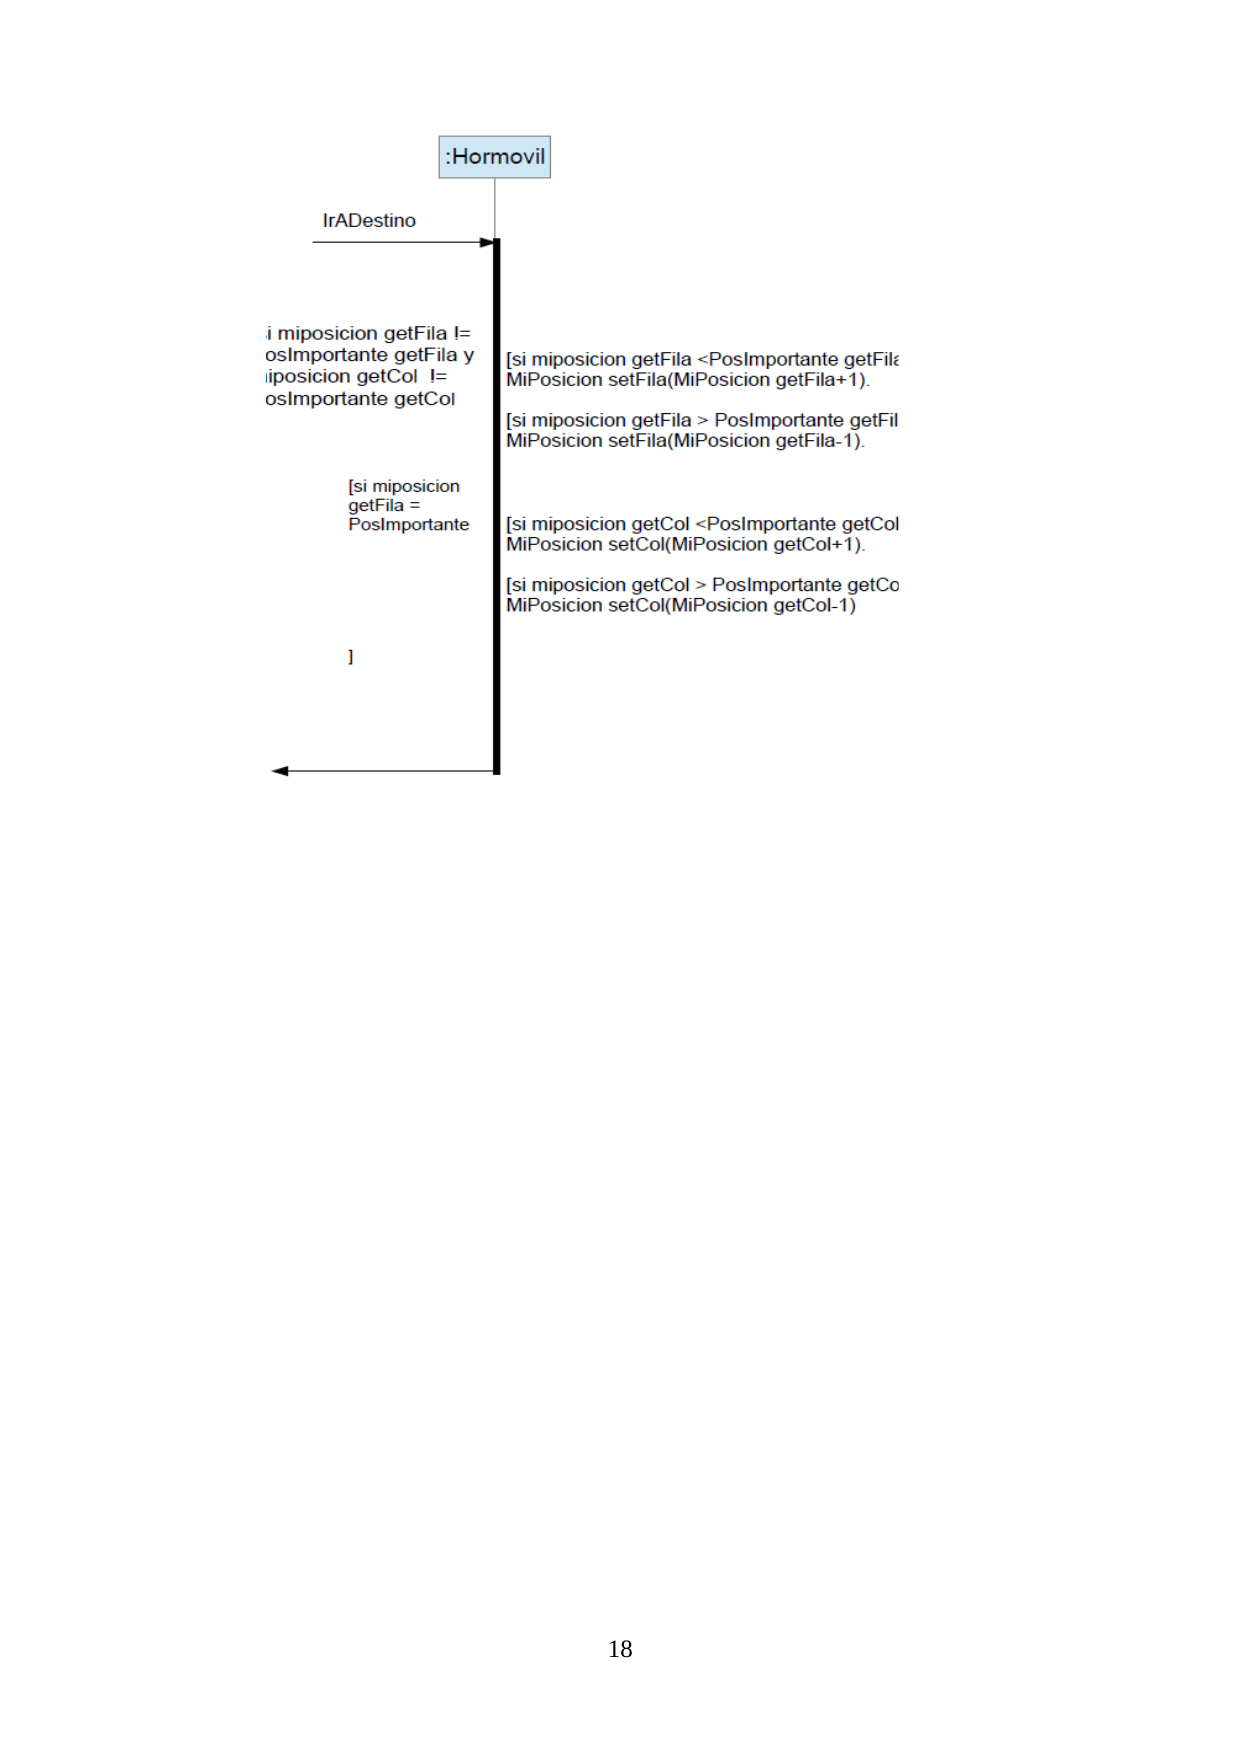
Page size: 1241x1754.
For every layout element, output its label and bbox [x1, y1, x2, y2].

picture [265, 135, 899, 788]
